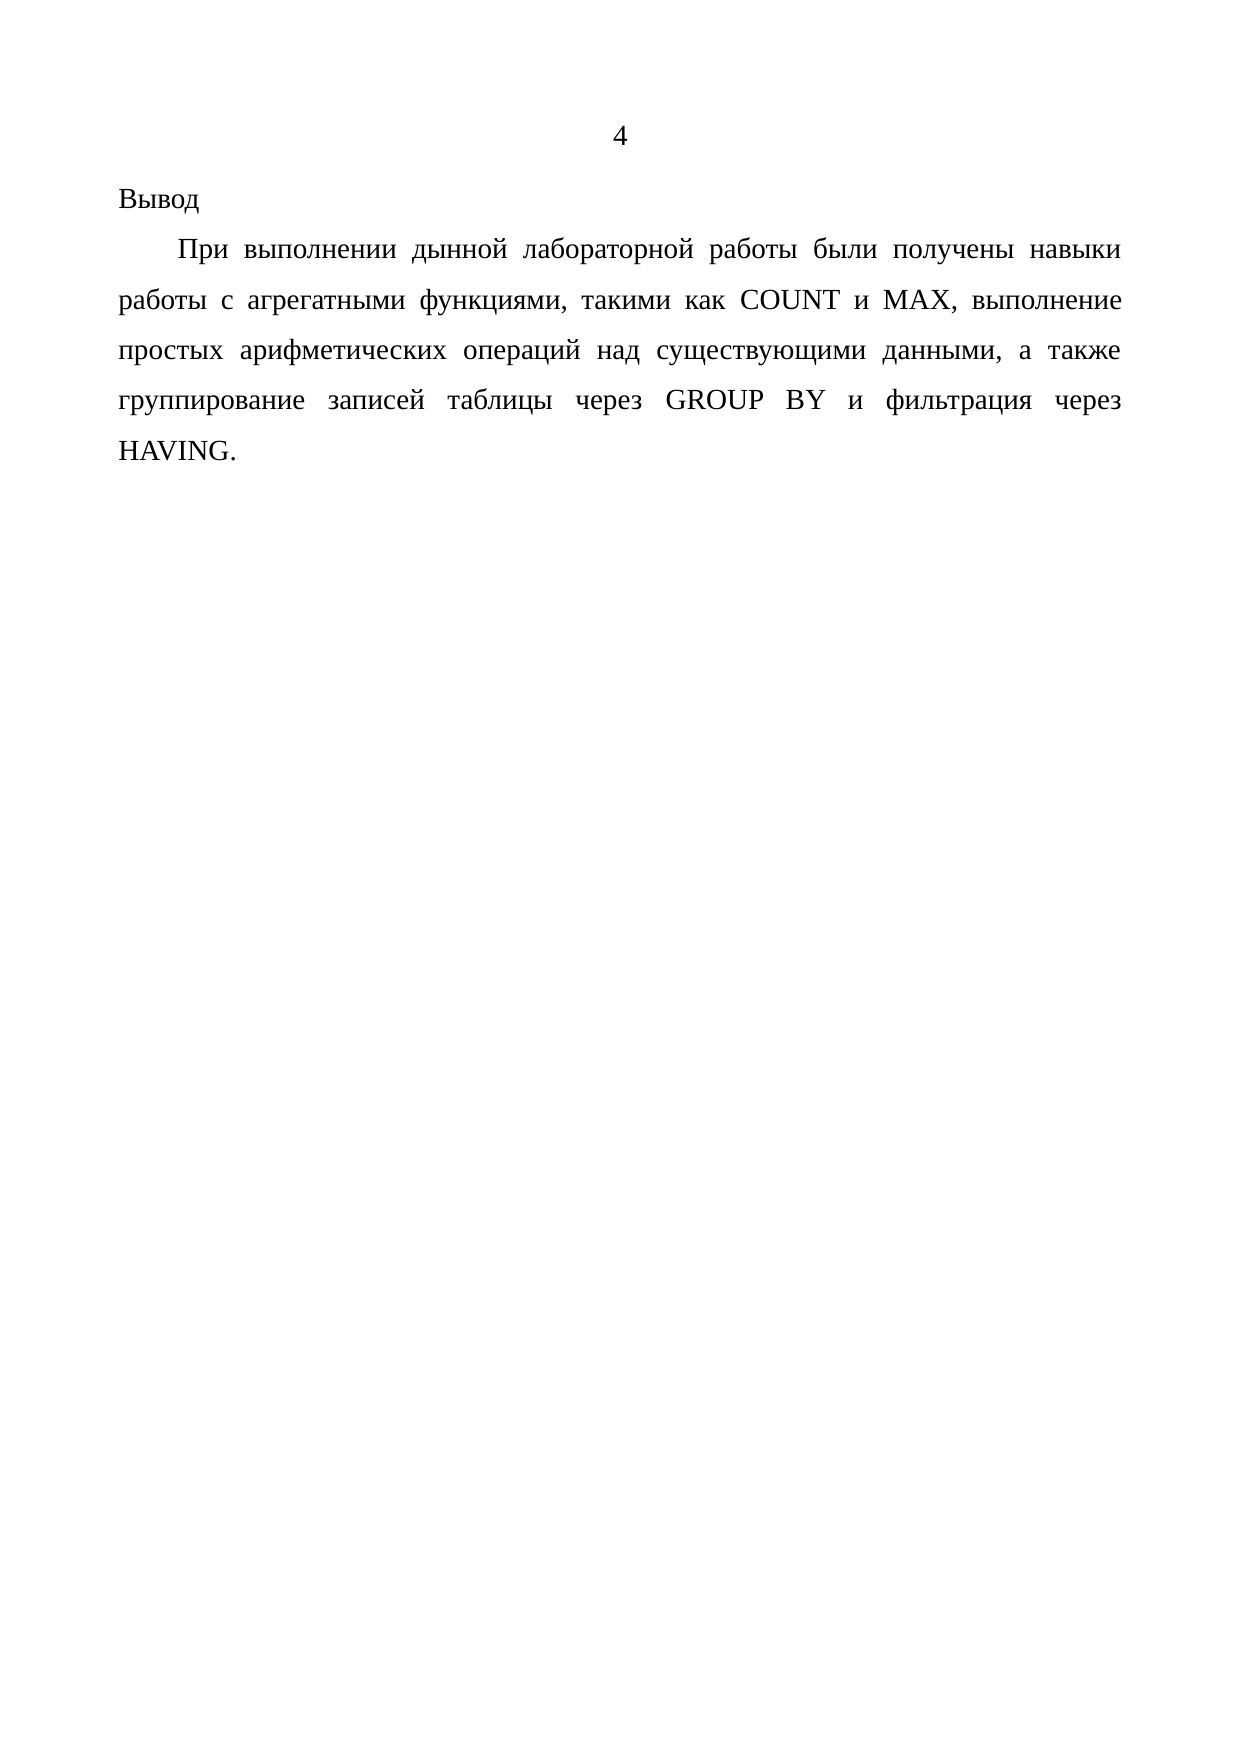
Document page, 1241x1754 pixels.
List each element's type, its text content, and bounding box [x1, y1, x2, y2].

text При выполнении дынной лабораторной работы были получены навыки работы с агрегатными функциями, такими как COUNT и MAX, выполнение простых арифметических операций над существующими данными, а также группирование записей таблицы через GROUP BY и фильтрация через HAVING. [118, 231, 1122, 466]
subtitle Вывод [118, 181, 1122, 215]
